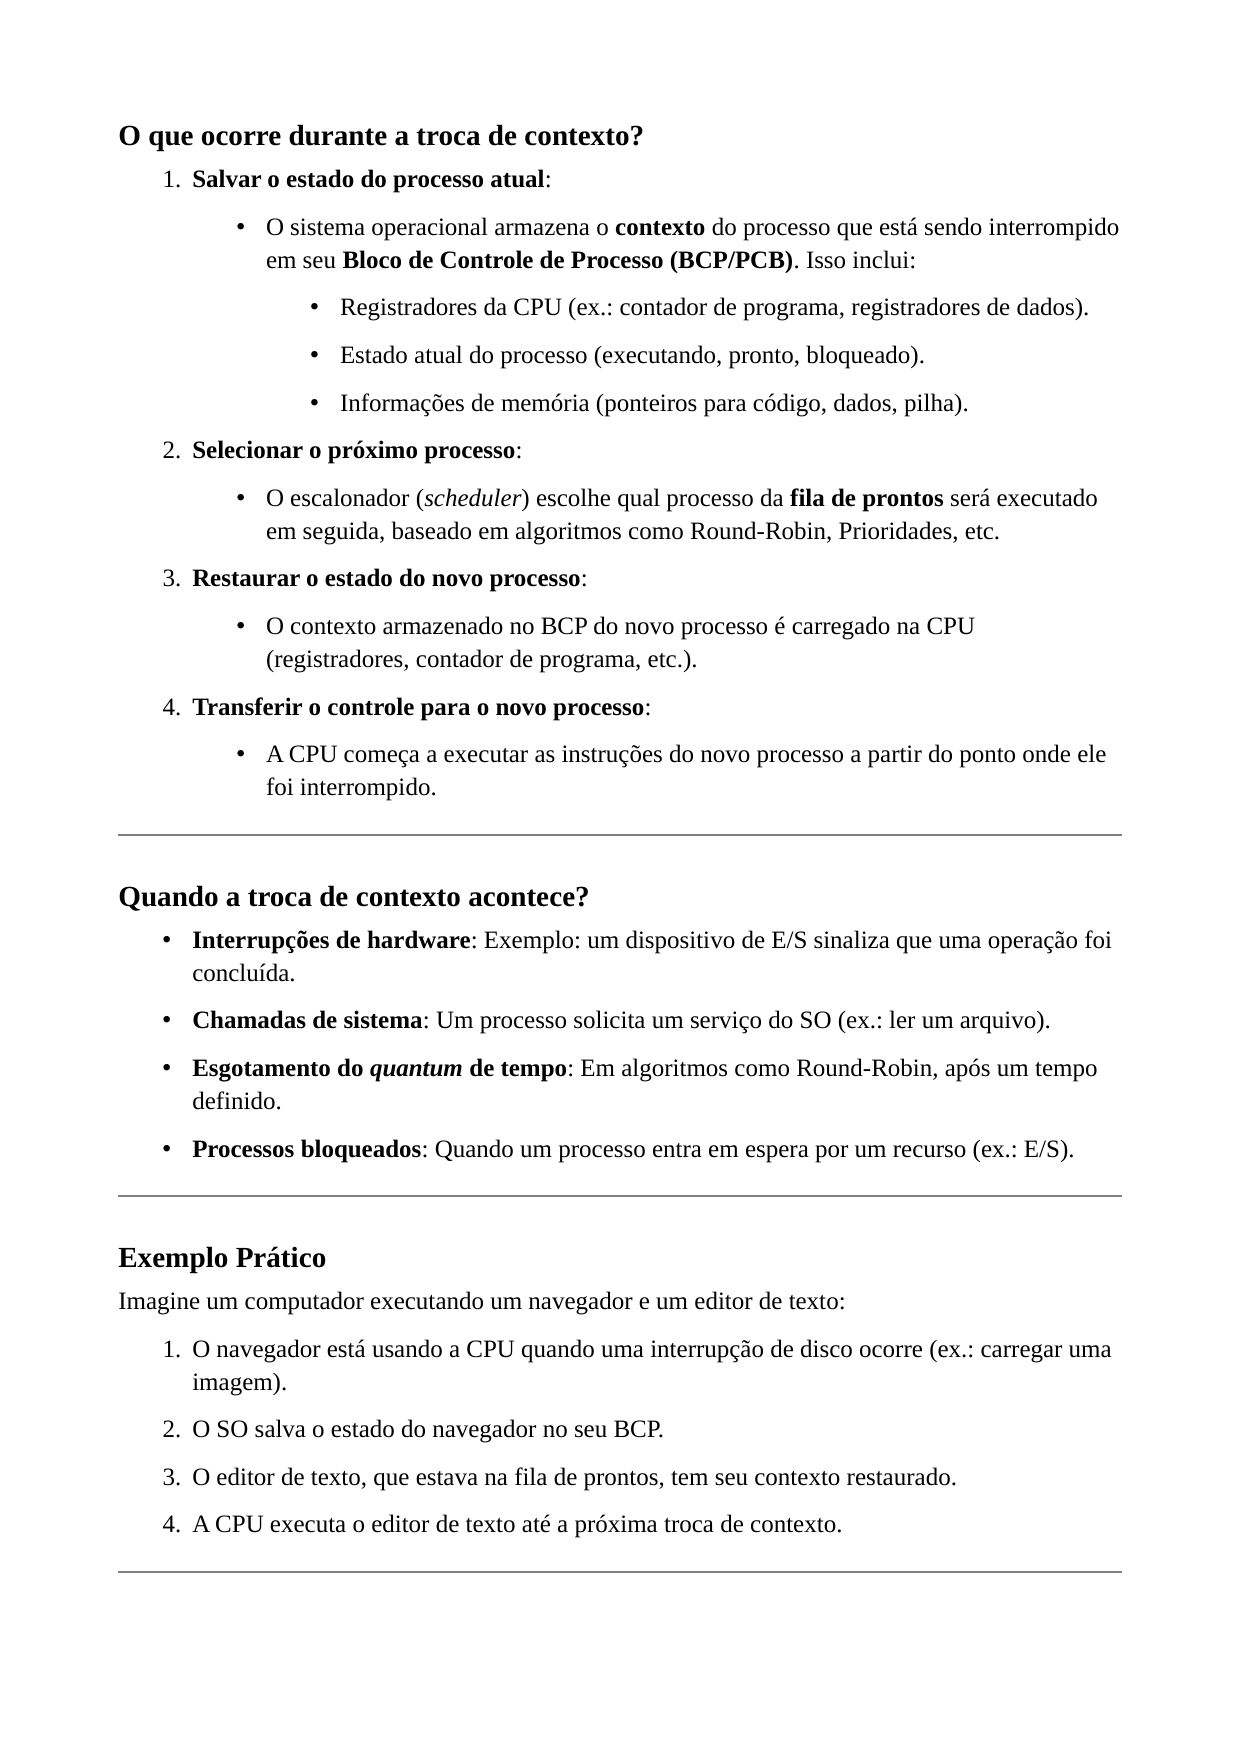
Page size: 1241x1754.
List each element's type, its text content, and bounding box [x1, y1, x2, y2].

list Restaurar o estado do novo processo: [162, 563, 1122, 592]
subtitle O que ocorre durante a troca de contexto? [118, 118, 1122, 152]
subtitle Quando a troca de contexto acontece? [118, 879, 1122, 912]
subtitle Exemplo Prático [118, 1240, 1122, 1274]
list O SO salva o estado do navegador no seu BCP. [162, 1414, 1122, 1443]
list Registradores da CPU (ex.: contador de programa, registradores de dados). [310, 292, 1122, 321]
list Processos bloqueados: Quando um processo entra em espera por um recurso (ex.: E/S). [162, 1134, 1122, 1162]
list Chamadas de sistema: Um processo solicita um serviço do SO (ex.: ler um arquivo). [162, 1005, 1122, 1034]
list Esgotamento do quantum de tempo: Em algoritmos como Round-Robin, após um tempo definido. [162, 1053, 1122, 1115]
list O contexto armazenado no BCP do novo processo é carregado na CPU (registradores, contador de programa, etc.). [236, 611, 1122, 673]
list O sistema operacional armazena o contexto do processo que está sendo interrompido em seu Bloco de Controle de Processo (BCP/PCB). Isso inclui: [236, 212, 1122, 273]
list O escalonador (scheduler) escolhe qual processo da fila de prontos será executado em seguida, baseado em algoritmos como Round-Robin, Prioridades, etc. [236, 483, 1122, 544]
list A CPU executa o editor de texto até a próxima troca de contexto. [162, 1509, 1122, 1538]
list O navegador está usando a CPU quando uma interrupção de disco ocorre (ex.: carregar uma imagem). [162, 1334, 1122, 1396]
list Selecionar o próximo processo: [162, 435, 1122, 464]
list Salvar o estado do processo atual: [162, 164, 1122, 193]
list A CPU começa a executar as instruções do novo processo a partir do ponto onde ele foi interrompido. [236, 739, 1122, 801]
list Estado atual do processo (executando, pronto, bloqueado). [310, 340, 1122, 369]
list Interrupções de hardware: Exemplo: um dispositivo de E/S sinaliza que uma operação foi concluída. [162, 925, 1122, 987]
list Informações de memória (ponteiros para código, dados, pilha). [310, 388, 1122, 416]
list O editor de texto, que estava na fila de prontos, tem seu contexto restaurado. [162, 1462, 1122, 1491]
text Imagine um computador executando um navegador e um editor de texto: [118, 1286, 1122, 1315]
list Transferir o controle para o novo processo: [162, 692, 1122, 720]
